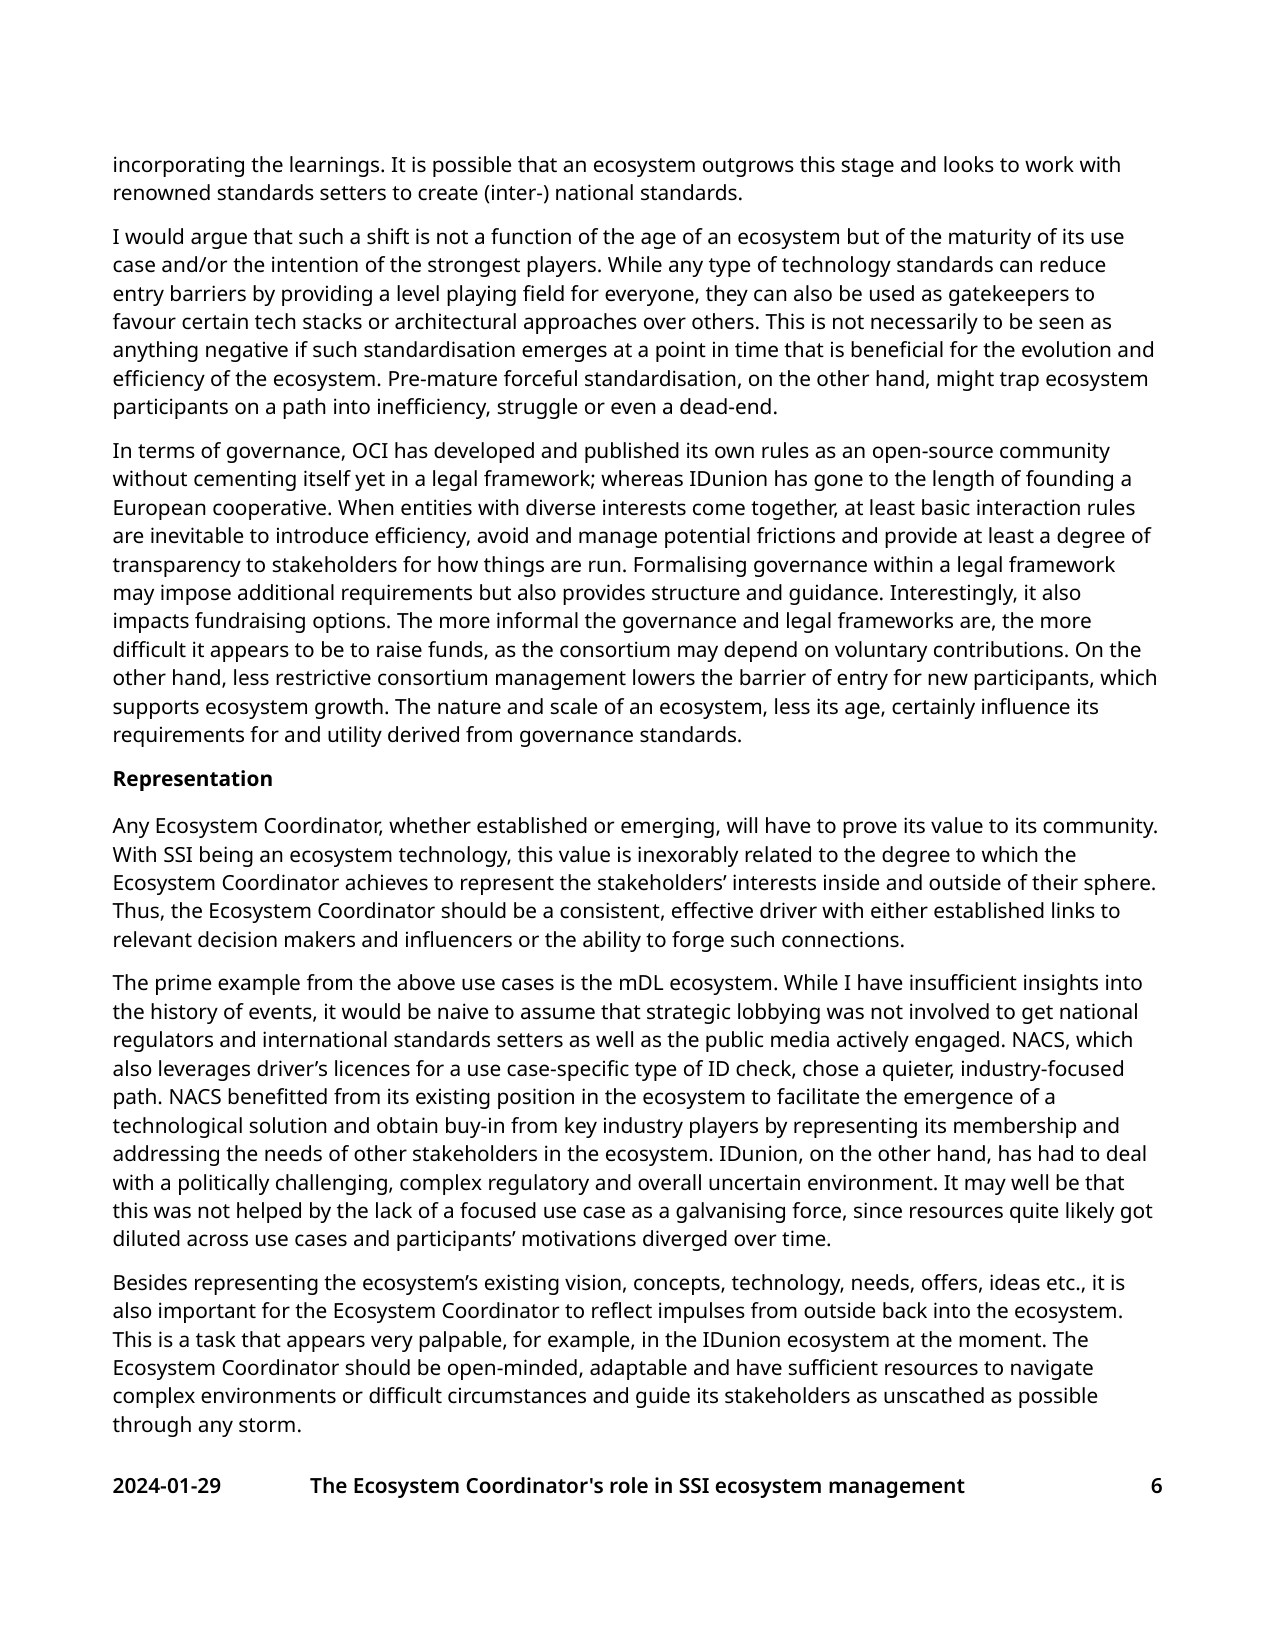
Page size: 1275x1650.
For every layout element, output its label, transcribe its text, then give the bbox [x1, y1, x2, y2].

text Any Ecosystem Coordinator, whether established or emerging, will have to prove its value to its community. With SSI being an ecosystem technology, this value is inexorably related to the degree to which the Ecosystem Coordinator achieves to represent the stakeholders’ interests inside and outside of their sphere. Thus, the Ecosystem Coordinator should be a consistent, effective driver with either established links to relevant decision makers and influencers or the ability to forge such connections. [112, 811, 1162, 953]
text I would argue that such a shift is not a function of the age of an ecosystem but of the maturity of its use case and/or the intention of the strongest players. While any type of technology standards can reduce entry barriers by providing a level playing field for everyone, they can also be used as gatekeepers to favour certain tech stacks or architectural approaches over others. This is not necessarily to be seen as anything negative if such standardisation emerges at a point in time that is beneficial for the evolution and efficiency of the ecosystem. Pre-mature forceful standardisation, on the other hand, might trap ecosystem participants on a path into inefficiency, struggle or even a dead-end. [112, 222, 1162, 421]
text Besides representing the ecosystem’s existing vision, concepts, technology, needs, offers, ideas etc., it is also important for the Ecosystem Coordinator to reflect impulses from outside back into the ecosystem. This is a task that appears very palpable, for example, in the IDunion ecosystem at the moment. The Ecosystem Coordinator should be open-minded, adaptable and have sufficient resources to navigate complex environments or difficult circumstances and guide its stakeholders as unscathed as possible through any storm. [112, 1268, 1162, 1438]
subtitle Representation [112, 764, 1162, 792]
text incorporating the learnings. It is possible that an ecosystem outgrows this stage and looks to work with renowned standards setters to create (inter-) national standards. [112, 150, 1162, 207]
text The prime example from the above use cases is the mDL ecosystem. While I have insufficient insights into the history of events, it would be naive to assume that strategic lobbying was not involved to get national regulators and international standards setters as well as the public media actively engaged. NACS, which also leverages driver’s licences for a use case-specific type of ID check, chose a quieter, industry-focused path. NACS benefitted from its existing position in the ecosystem to facilitate the emergence of a technological solution and obtain buy-in from key industry players by representing its membership and addressing the needs of other stakeholders in the ecosystem. IDunion, on the other hand, has had to deal with a politically challenging, complex regulatory and overall uncertain environment. It may well be that this was not helped by the lack of a focused use case as a galvanising force, since resources quite likely got diluted across use cases and participants’ motivations diverged over time. [112, 968, 1162, 1253]
text In terms of governance, OCI has developed and published its own rules as an open-source community without cementing itself yet in a legal framework; whereas IDunion has gone to the length of founding a European cooperative. When entities with diverse interests come together, at least basic interaction rules are inevitable to introduce efficiency, avoid and manage potential frictions and provide at least a degree of transparency to stakeholders for how things are run. Formalising governance within a legal framework may impose additional requirements but also provides structure and guidance. Interestingly, it also impacts fundraising options. The more informal the governance and legal frameworks are, the more difficult it appears to be to raise funds, as the consortium may depend on voluntary contributions. On the other hand, less restrictive consortium management lowers the barrier of entry for new participants, which supports ecosystem growth. The nature and scale of an ecosystem, less its age, certainly influence its requirements for and utility derived from governance standards. [112, 436, 1162, 749]
